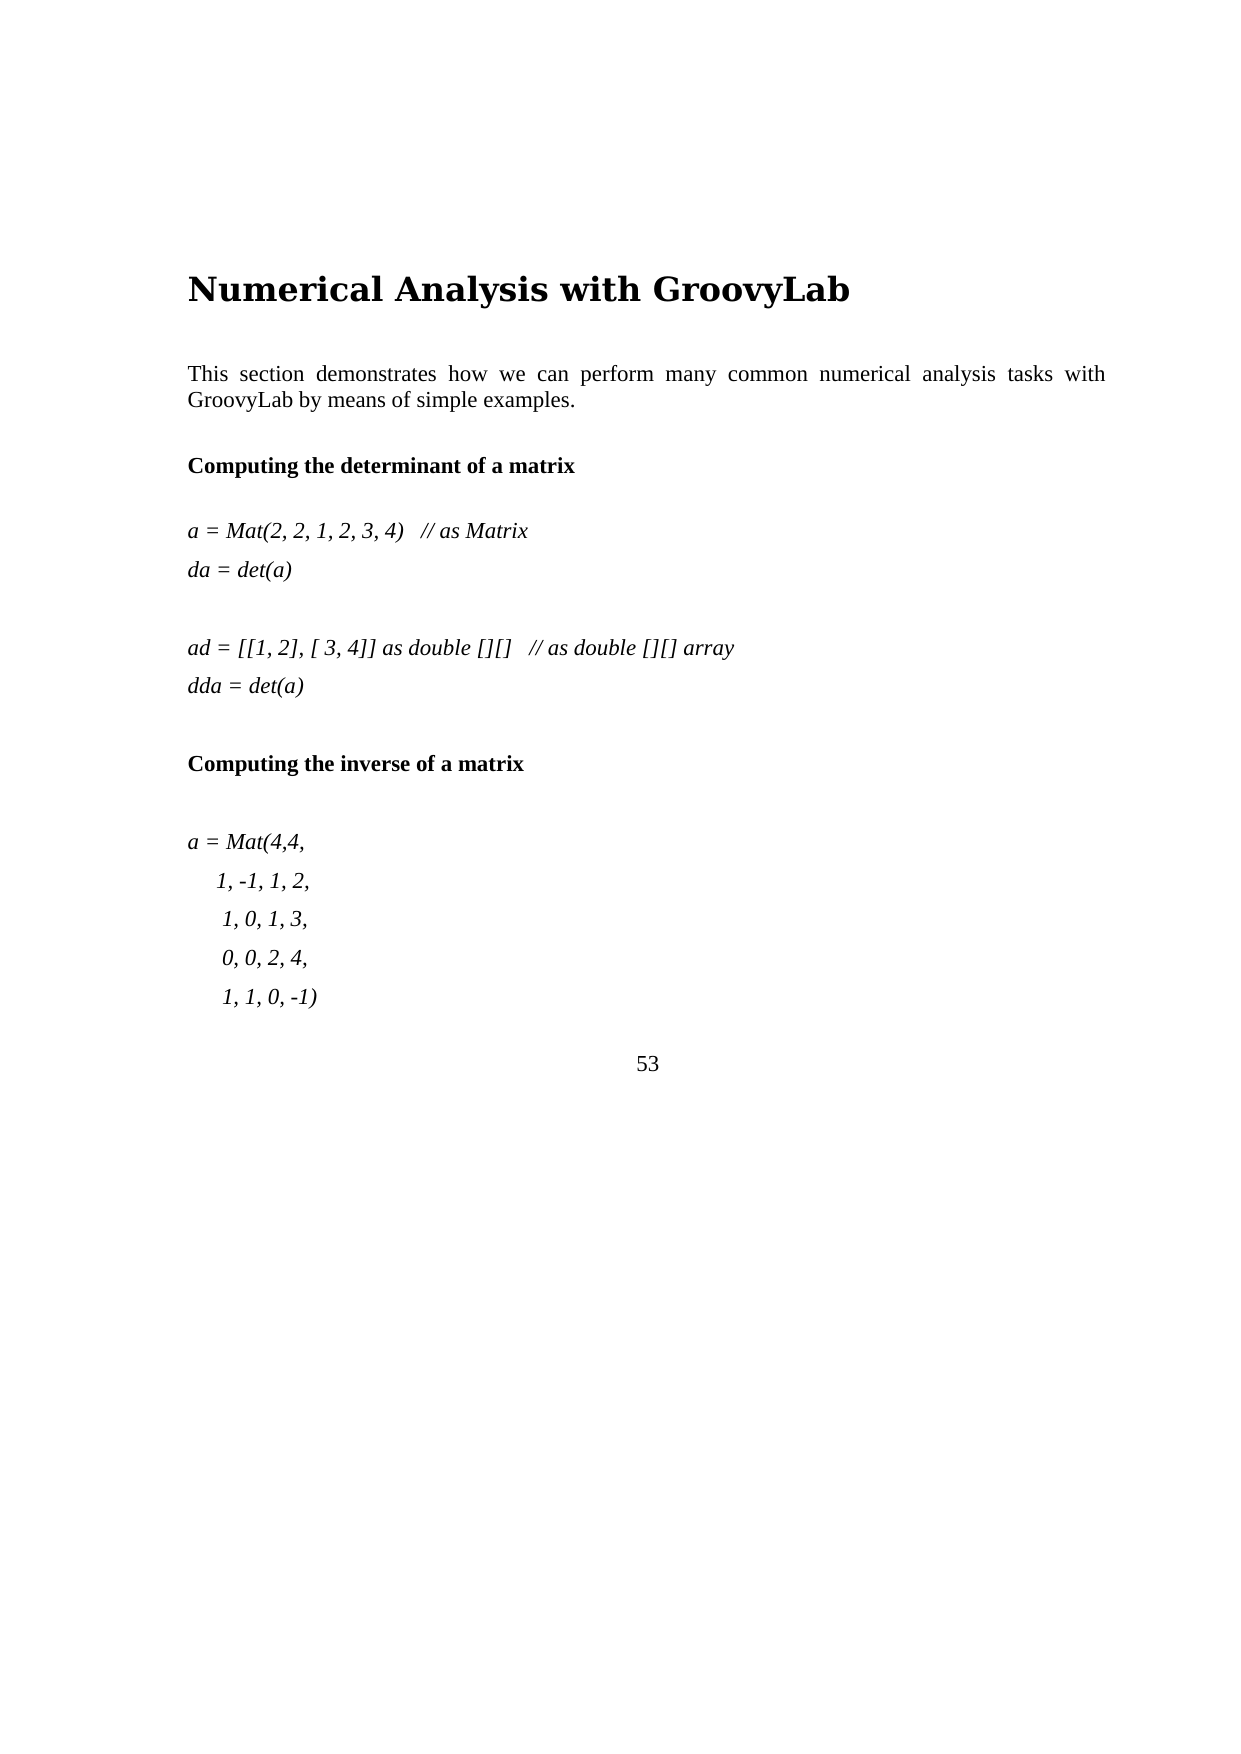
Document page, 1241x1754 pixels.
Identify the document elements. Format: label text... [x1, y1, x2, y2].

text dda = det(a) [187, 672, 1108, 699]
text 1, 1, 0, -1) [187, 983, 1108, 1009]
text a = Mat(4,4, [187, 828, 1108, 854]
text 0, 0, 2, 4, [187, 944, 1108, 971]
text 1, 0, 1, 3, [187, 906, 1108, 932]
text Computing the determinant of a matrix [187, 452, 1108, 478]
text da = det(a) [187, 556, 1108, 582]
text ad = [[1, 2], [ 3, 4]] as double [][] // as double [][] array [187, 633, 1108, 660]
text a = Mat(2, 2, 1, 2, 3, 4) // as Matrix [187, 517, 1108, 543]
text This section demonstrates how we can perform many common numerical analysis tasks with GroovyLab by means of simple examples. [187, 360, 1108, 413]
text Computing the inverse of a matrix [187, 750, 1108, 776]
subtitle Numerical Analysis with GroovyLab [187, 270, 1108, 309]
text 1, -1, 1, 2, [187, 867, 1108, 893]
